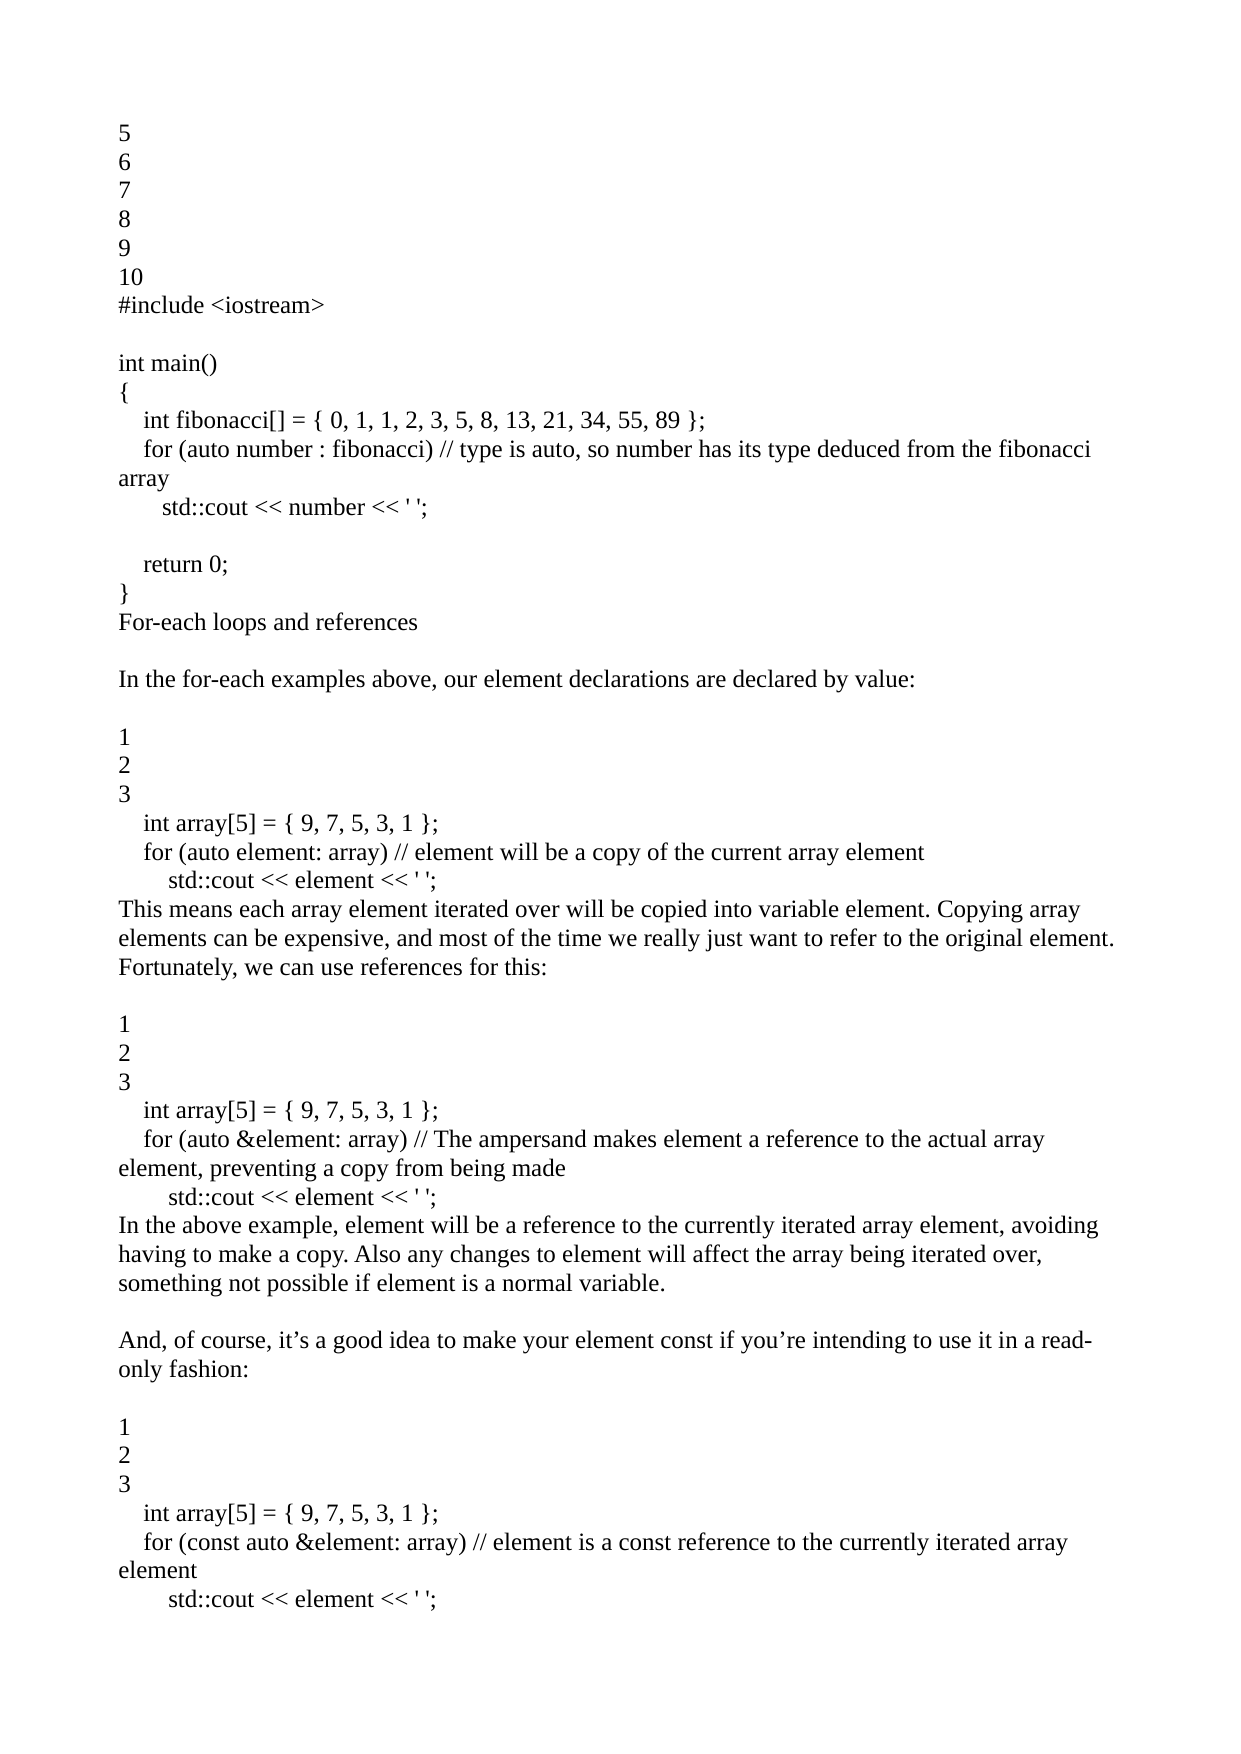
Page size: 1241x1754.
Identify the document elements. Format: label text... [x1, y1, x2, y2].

text 1 [118, 1412, 1122, 1441]
text And, of course, it’s a good idea to make your element const if you’re intending to use it in a read-only fashion: [118, 1326, 1122, 1383]
text for (auto element: array) // element will be a copy of the current array element [118, 837, 1122, 866]
text 2 [118, 751, 1122, 779]
text std::cout << element << ' '; [118, 1584, 1122, 1613]
text int fibonacci[] = { 0, 1, 1, 2, 3, 5, 8, 13, 21, 34, 55, 89 }; [118, 406, 1122, 434]
text { [118, 377, 1122, 406]
text #include <iostream> [118, 291, 1122, 319]
text std::cout << number << ' '; [118, 492, 1122, 521]
text std::cout << element << ' '; [118, 1182, 1122, 1211]
text 6 [118, 147, 1122, 176]
text for (const auto &element: array) // element is a const reference to the currently iterated array element [118, 1527, 1122, 1584]
text 3 [118, 779, 1122, 808]
text for (auto number : fibonacci) // type is auto, so number has its type deduced from the fibonacci array [118, 434, 1122, 492]
text for (auto &element: array) // The ampersand makes element a reference to the actual array element, preventing a copy from being made [118, 1124, 1122, 1182]
text int array[5] = { 9, 7, 5, 3, 1 }; [118, 1096, 1122, 1124]
text 1 [118, 722, 1122, 751]
text This means each array element iterated over will be copied into variable element. Copying array elements can be expensive, and most of the time we really just want to refer to the original element. Fortunately, we can use references for this: [118, 894, 1122, 981]
text int array[5] = { 9, 7, 5, 3, 1 }; [118, 808, 1122, 837]
text 2 [118, 1441, 1122, 1469]
text For-each loops and references [118, 607, 1122, 636]
text 8 [118, 204, 1122, 233]
text In the for-each examples above, our element declarations are declared by value: [118, 664, 1122, 693]
text In the above example, element will be a reference to the currently iterated array element, avoiding having to make a copy. Also any changes to element will affect the array being iterated over, something not possible if element is a normal variable. [118, 1211, 1122, 1297]
text 2 [118, 1038, 1122, 1067]
text } [118, 578, 1122, 607]
text 9 [118, 233, 1122, 262]
text 10 [118, 262, 1122, 291]
text 5 [118, 118, 1122, 147]
text 1 [118, 1009, 1122, 1038]
text int array[5] = { 9, 7, 5, 3, 1 }; [118, 1498, 1122, 1527]
text 3 [118, 1067, 1122, 1096]
text 7 [118, 176, 1122, 204]
text 3 [118, 1469, 1122, 1498]
text std::cout << element << ' '; [118, 866, 1122, 894]
text int main() [118, 348, 1122, 377]
text return 0; [118, 549, 1122, 578]
